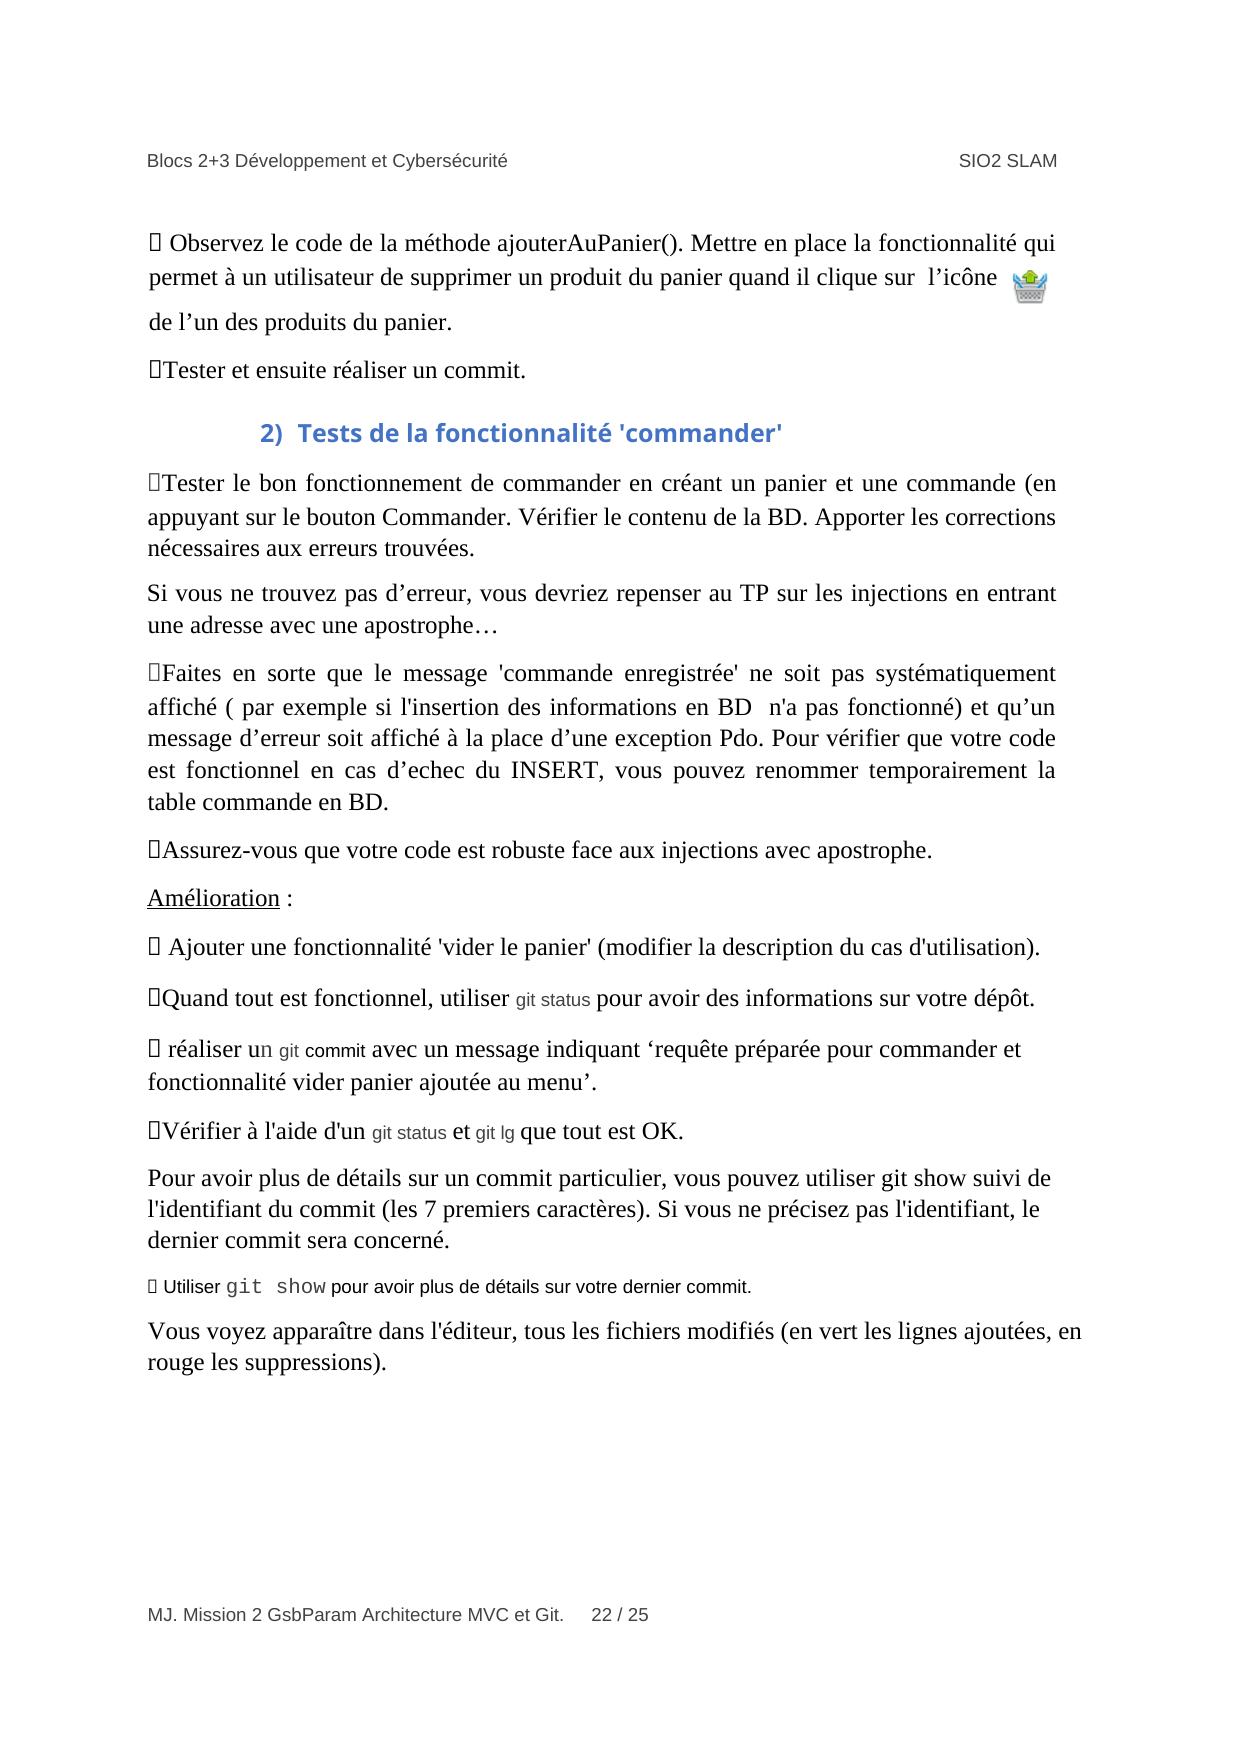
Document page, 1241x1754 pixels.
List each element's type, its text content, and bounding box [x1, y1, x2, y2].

picture [1005, 266, 1058, 304]
text Vous voyez apparaître dans l'éditeur, tous les fichiers modifiés (en vert les lignes ajoutées, en rouge les suppressions). [147, 1316, 1092, 1376]
text Vérifier à l'aide d'un git status et git lg que tout est OK. [147, 1112, 1057, 1146]
text Si vous ne trouvez pas d’erreur, vous devriez repenser au TP sur les injections en entrant une adresse avec une apostrophe… [147, 578, 1057, 639]
text Amélioration : [147, 883, 1057, 912]
list Tests de la fonctionnalité 'commander' [260, 415, 1092, 449]
text  Observez le code de la méthode ajouterAuPanier(). Mettre en place la fonctionnalité qui permet à un utilisateur de supprimer un produit du panier quand il clique sur l’icône de l’un des produits du panier. [148, 225, 1057, 335]
text Tester le bon fonctionnement de commander en créant un panier et une commande (en appuyant sur le bouton Commander. Vérifier le contenu de la BD. Apporter les corrections nécessaires aux erreurs trouvées. [147, 465, 1057, 562]
text  réaliser un git commit avec un message indiquant ‘requête préparée pour commander et fonctionnalité vider panier ajoutée au menu’. [147, 1030, 1057, 1096]
text  Utiliser git show pour avoir plus de détails sur votre dernier commit. [147, 1273, 1057, 1299]
text Quand tout est fonctionnel, utiliser git status pour avoir des informations sur votre dépôt. [147, 979, 1057, 1013]
text  Ajouter une fonctionnalité 'vider le panier' (modifier la description du cas d'utilisation). [147, 928, 1057, 962]
text Pour avoir plus de détails sur un commit particulier, vous pouvez utiliser git show suivi de l'identifiant du commit (les 7 premiers caractères). Si vous ne précisez pas l'identifiant, le dernier commit sera concerné. [147, 1163, 1092, 1254]
text Assurez-vous que votre code est robuste face aux injections avec apostrophe. [147, 832, 1057, 866]
text Tester et ensuite réaliser un commit. [148, 352, 1057, 386]
text Faites en sorte que le message 'commande enregistrée' ne soit pas systématiquement affiché ( par exemple si l'insertion des informations en BD n'a pas fonctionné) et qu’un message d’erreur soit affiché à la place d’une exception Pdo. Pour vérifier que votre code est fonctionnel en cas d’echec du INSERT, vous pouvez renommer temporairement la table commande en BD. [147, 655, 1057, 815]
